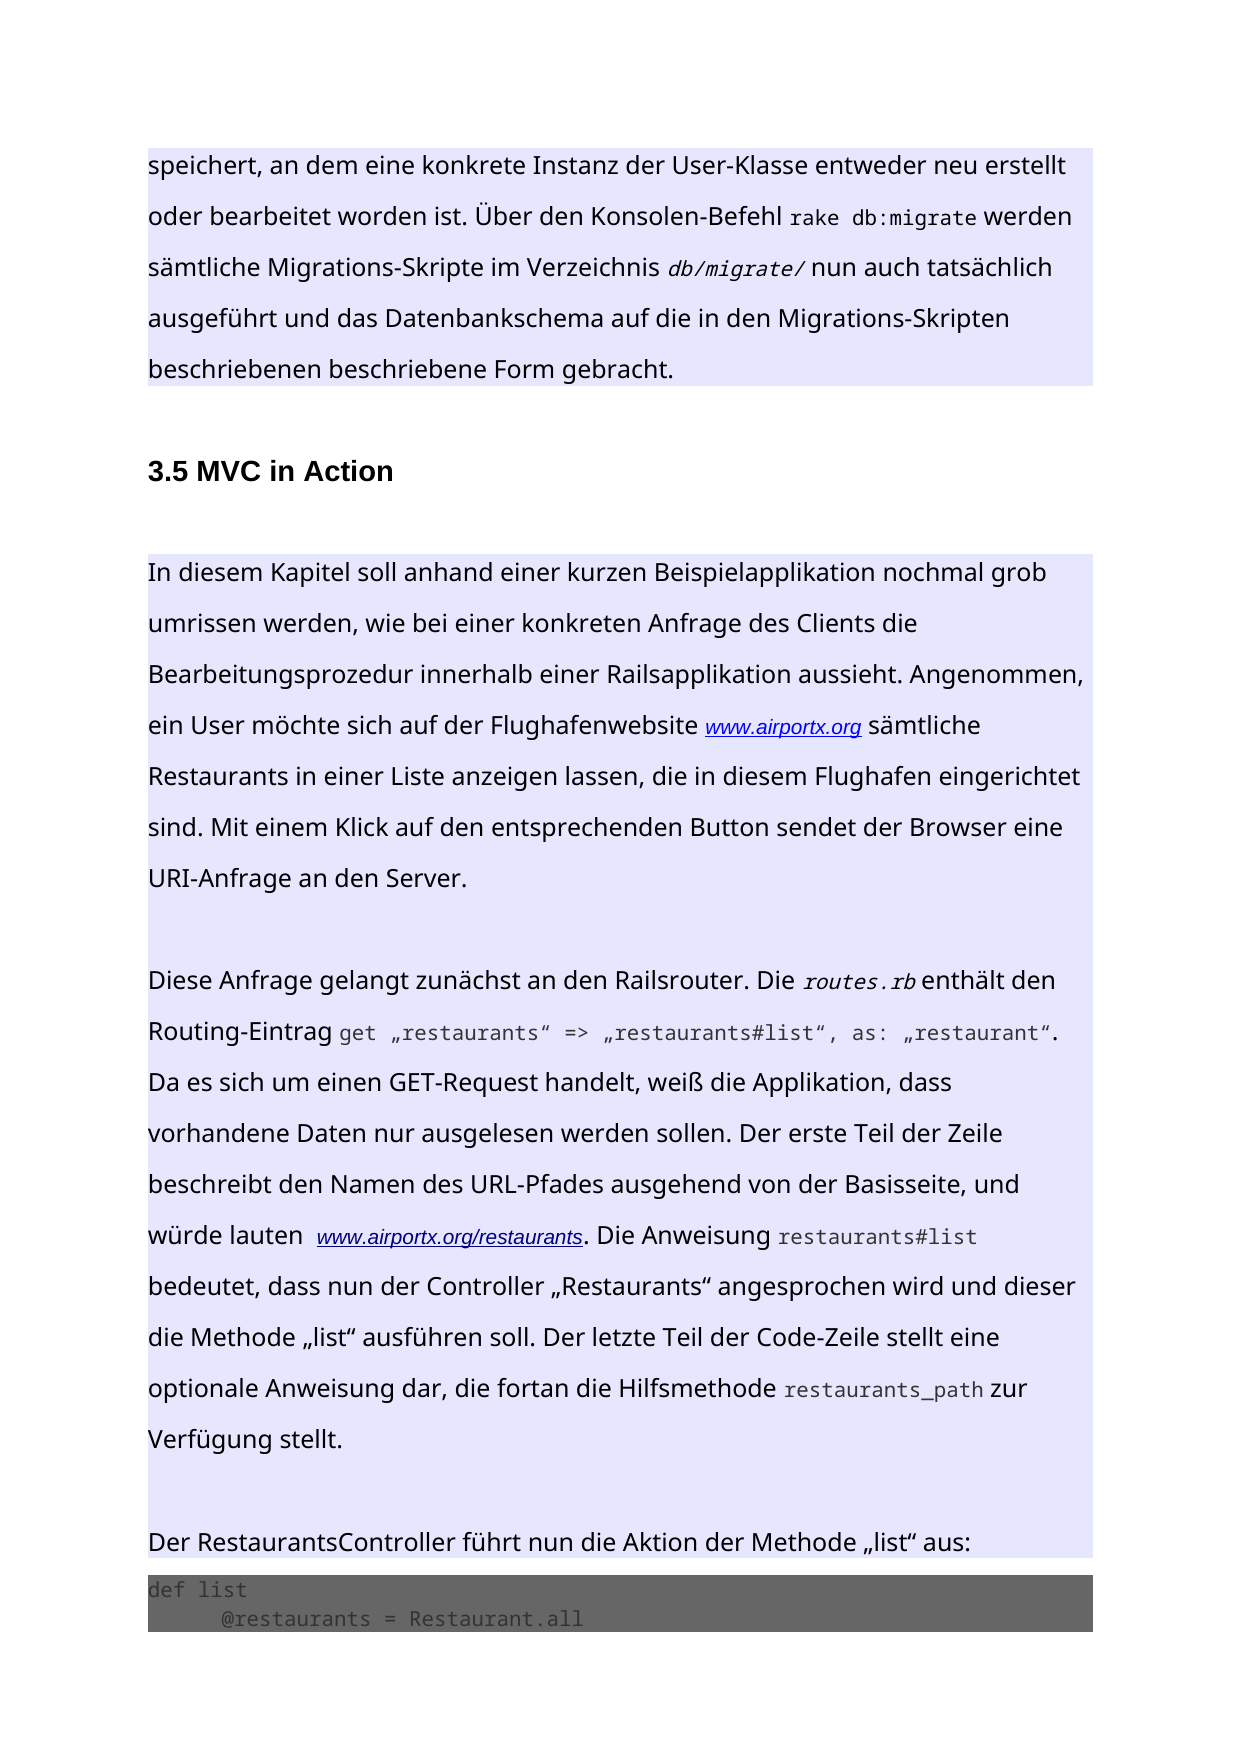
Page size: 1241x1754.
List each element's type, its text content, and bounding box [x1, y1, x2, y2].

subtitle 3.5 MVC in Action [148, 454, 1093, 487]
text def list [148, 1575, 1093, 1604]
text In diesem Kapitel soll anhand einer kurzen Beispielapplikation nochmal grob umrissen werden, wie bei einer konkreten Anfrage des Clients die Bearbeitungsprozedur innerhalb einer Railsapplikation aussieht. Angenommen, ein User möchte sich auf der Flughafenwebsite www.airportx.org sämtliche Restaurants in einer Liste anzeigen lassen, die in diesem Flughafen eingerichtet sind. Mit einem Klick auf den entsprechenden Button sendet der Browser eine URI-Anfrage an den Server. [148, 554, 1093, 895]
text Diese Anfrage gelangt zunächst an den Railsrouter. Die routes.rb enthält den Routing-Eintrag get „restaurants“ => „restaurants#list“, as: „restaurant“. Da es sich um einen GET-Request handelt, weiß die Applikation, dass vorhandene Daten nur ausgelesen werden sollen. Der erste Teil der Zeile beschreibt den Namen des URL-Pfades ausgehend von der Basisseite, und würde lauten www.airportx.org/restaurants. Die Anweisung restaurants#list bedeutet, dass nun der Controller „Restaurants“ angesprochen wird und dieser die Methode „list“ ausführen soll. Der letzte Teil der Code-Zeile stellt eine optionale Anweisung dar, die fortan die Hilfsmethode restaurants_path zur Verfügung stellt. [148, 963, 1093, 1456]
text Der RestaurantsController führt nun die Aktion der Methode „list“ aus: [148, 1524, 1093, 1558]
text @restaurants = Restaurant.all [148, 1604, 1093, 1632]
text speichert, an dem eine konkrete Instanz der User-Klasse entweder neu erstellt oder bearbeitet worden ist. Über den Konsolen-Befehl rake db:migrate werden sämtliche Migrations-Skripte im Verzeichnis db/migrate/ nun auch tatsächlich ausgeführt und das Datenbankschema auf die in den Migrations-Skripten beschriebenen beschriebene Form gebracht. [148, 148, 1093, 386]
